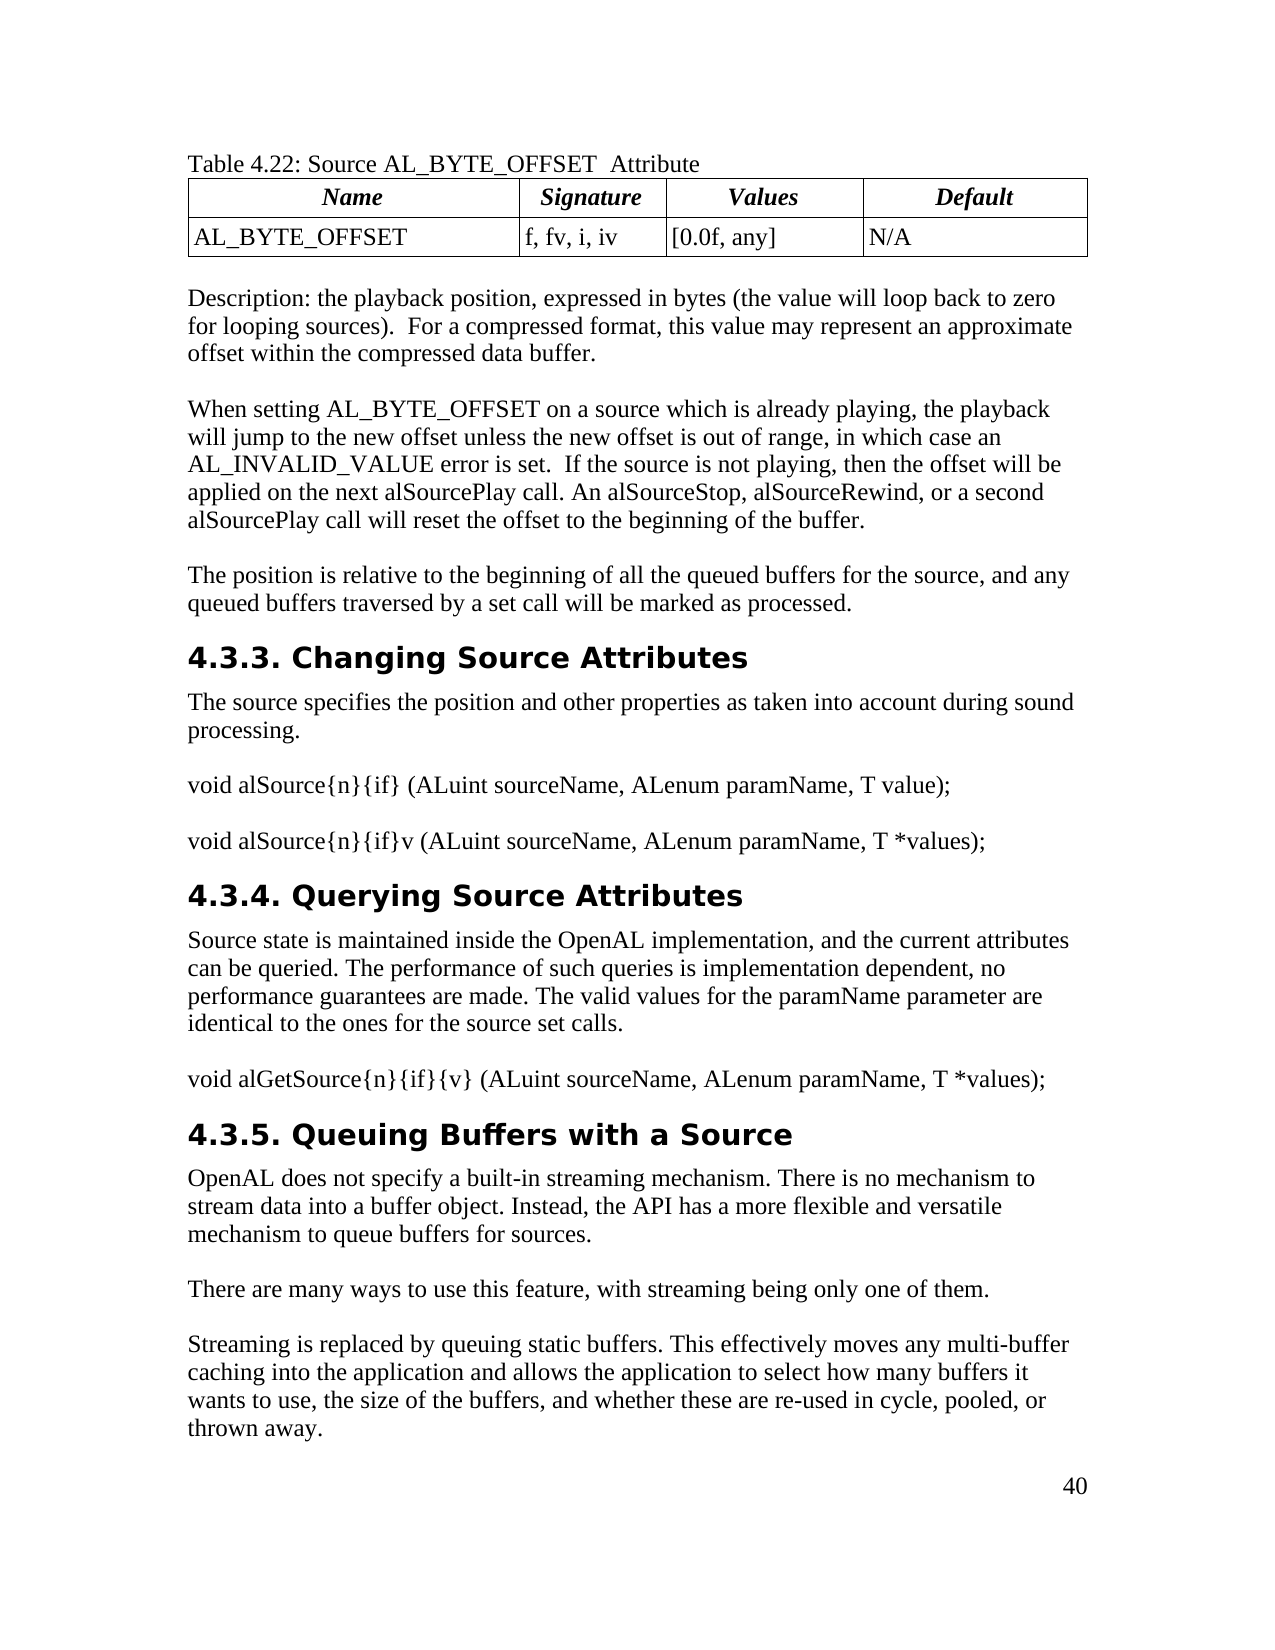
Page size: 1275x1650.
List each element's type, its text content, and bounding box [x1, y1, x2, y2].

text When setting AL_BYTE_OFFSET on a source which is already playing, the playback will jump to the new offset unless the new offset is out of range, in which case an AL_INVALID_VALUE error is set. If the source is not playing, then the offset will be applied on the next alSourcePlay call. An alSourceStop, alSourceRewind, or a second alSourcePlay call will reset the offset to the beginning of the buffer. [187, 395, 1087, 533]
subtitle Querying Source Attributes [187, 879, 1087, 914]
table_cell AL_BYTE_OFFSET [189, 218, 519, 256]
text There are many ways to use this feature, with streaming being only one of them. [187, 1275, 1087, 1303]
text void alSource{n}{if}v (ALuint sourceName, ALenum paramName, T *values); [187, 827, 1087, 854]
text void alSource{n}{if} (ALuint sourceName, ALenum paramName, T value); [187, 771, 1087, 799]
text The source specifies the position and other properties as taken into account during sound processing. [187, 688, 1087, 744]
subtitle Changing Source Attributes [187, 642, 1087, 676]
text Description: the playback position, expressed in bytes (the value will loop back to zero for looping sources). For a compressed format, this value may represent an approximate offset within the compressed data buffer. [187, 284, 1087, 367]
subtitle Queuing Buffers with a Source [187, 1118, 1087, 1152]
table_header Values [667, 179, 863, 217]
table_cell f, fv, i, iv [520, 218, 666, 256]
table_header Name [189, 179, 519, 217]
text Source state is maintained inside the OpenAL implementation, and the current attributes can be queried. The performance of such queries is implementation dependent, no performance guarantees are made. The valid values for the paramName parameter are identical to the ones for the source set calls. [187, 926, 1087, 1037]
text The position is relative to the beginning of all the queued buffers for the source, and any queued buffers traversed by a set call will be marked as processed. [187, 561, 1087, 617]
text Table 4.22: Source AL_BYTE_OFFSET Attribute [187, 150, 1087, 178]
text OpenAL does not specify a built-in streaming mechanism. There is no mechanism to stream data into a buffer object. Instead, the API has a more flexible and versatile mechanism to queue buffers for sources. [187, 1164, 1087, 1247]
table_cell N/A [864, 218, 1087, 256]
table_cell [0.0f, any] [667, 218, 863, 256]
table_header Signature [520, 179, 666, 217]
table_header Default [864, 179, 1087, 217]
text void alGetSource{n}{if}{v} (ALuint sourceName, ALenum paramName, T *values); [187, 1065, 1087, 1093]
text Streaming is replaced by queuing static buffers. This effectively moves any multi-buffer caching into the application and allows the application to select how many buffers it wants to use, the size of the buffers, and whether these are re-used in cycle, pooled, or thrown away. [187, 1331, 1087, 1441]
